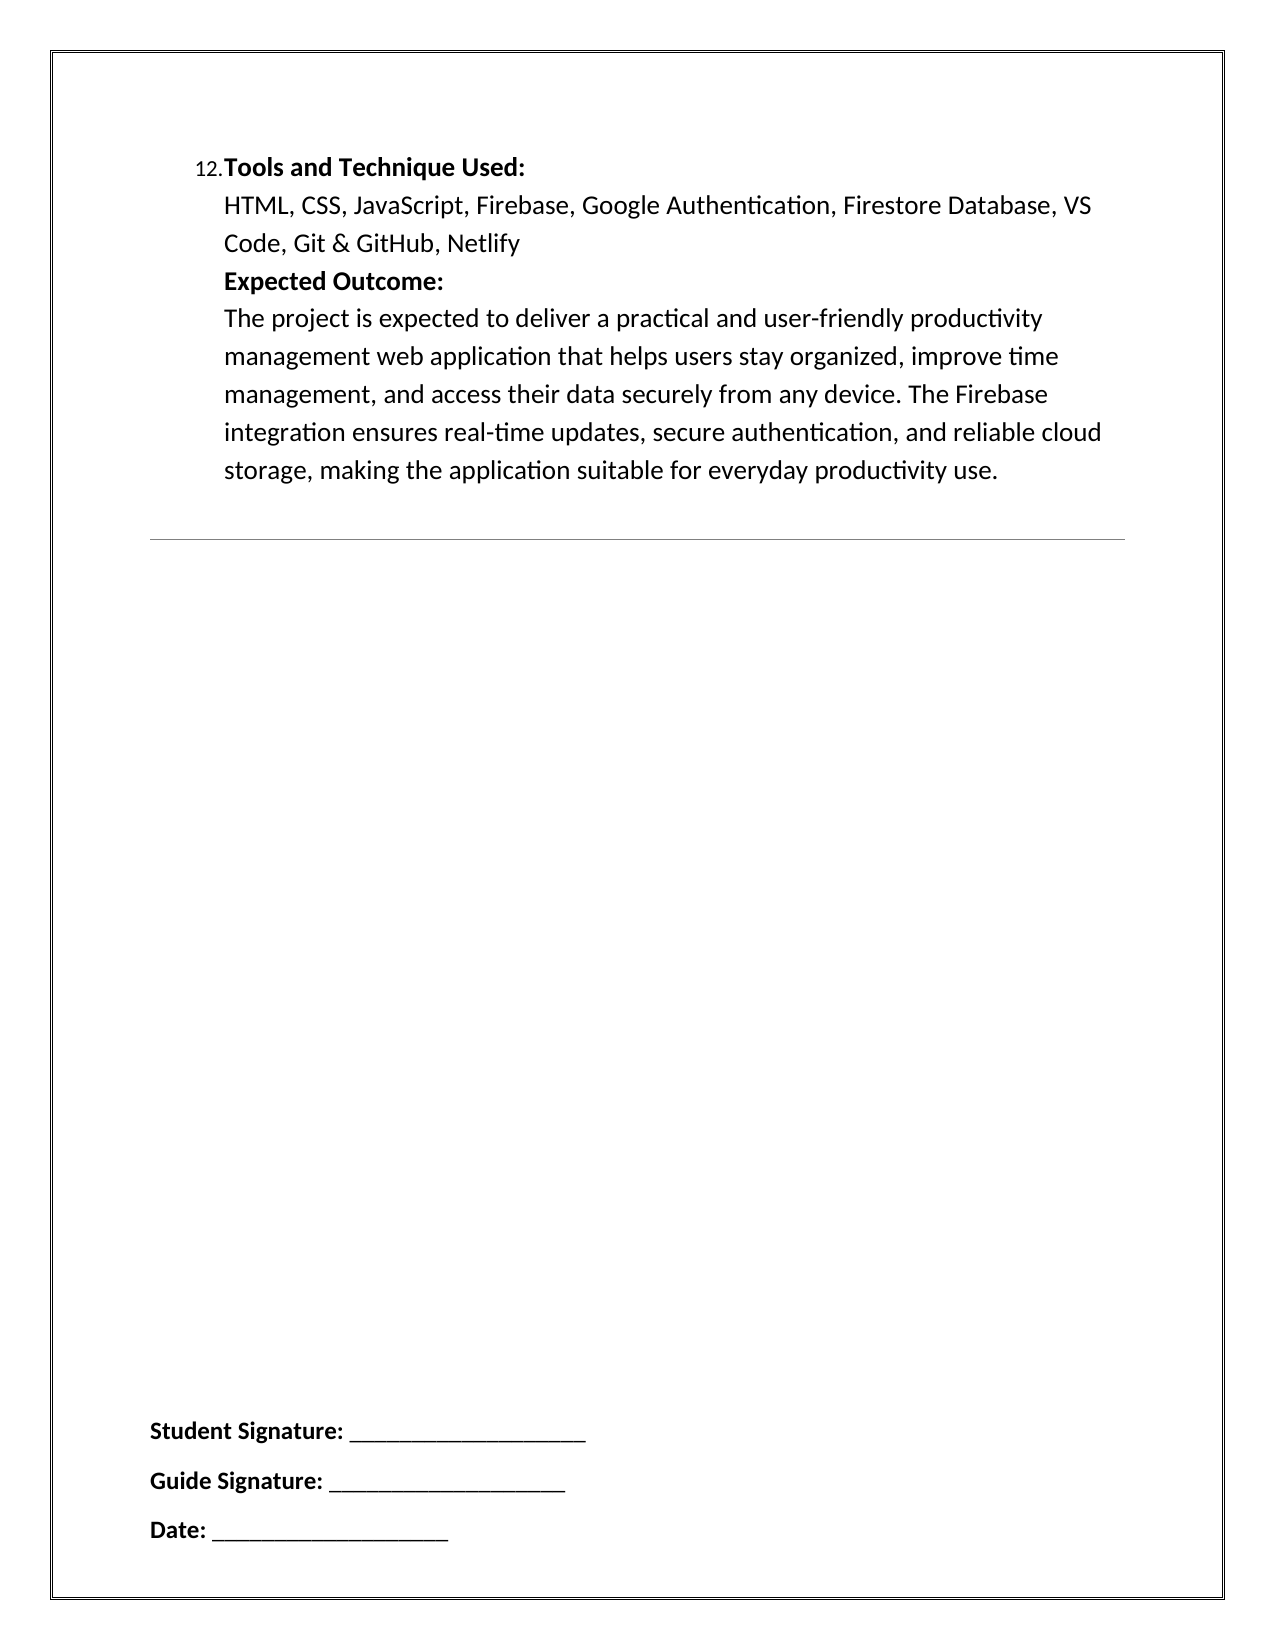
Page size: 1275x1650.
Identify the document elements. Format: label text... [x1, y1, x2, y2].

text Student Signature: ___________________ [150, 1416, 1125, 1446]
list Expected Outcome: The project is expected to deliver a practical and user-friendly productivity management web application that helps users stay organized, improve time management, and access their data securely from any device. The Firebase integration ensures real-time updates, secure authentication, and reliable cloud storage, making the application suitable for everyday productivity use. [194, 264, 1125, 486]
text Guide Signature: ___________________ [150, 1465, 1125, 1496]
text Date: ___________________ [150, 1515, 1125, 1545]
list Tools and Technique Used: HTML, CSS, JavaScript, Firebase, Google Authentication, Firestore Database, VS Code, Git & GitHub, Netlify [194, 150, 1125, 259]
